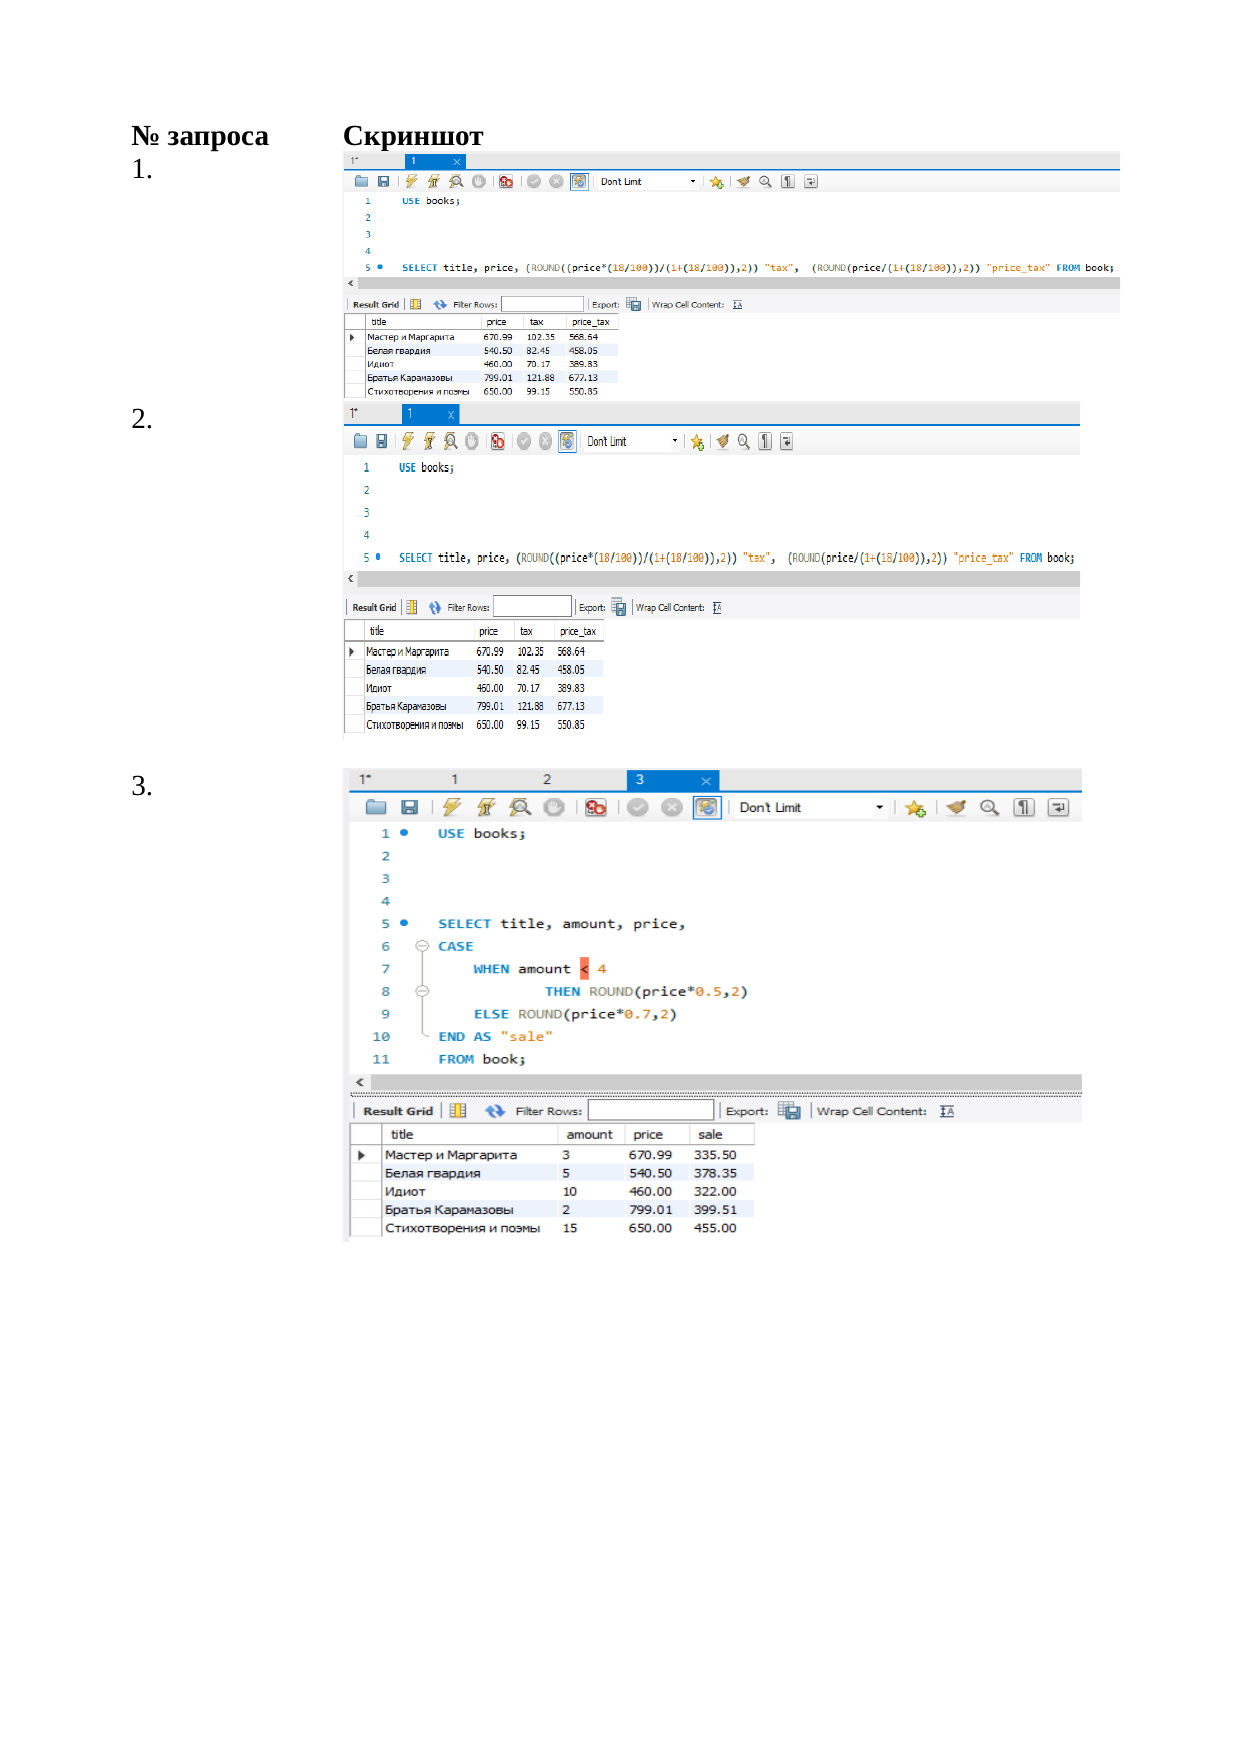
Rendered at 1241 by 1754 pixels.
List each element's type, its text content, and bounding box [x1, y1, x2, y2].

table_cell 1. [118, 152, 330, 401]
picture [342, 768, 1082, 1242]
table_header № запроса [118, 118, 330, 152]
table_header Скриншот [330, 118, 1122, 152]
table_cell [330, 769, 1122, 1271]
table_cell [330, 152, 342, 401]
table_cell 2. [118, 401, 330, 768]
picture [342, 151, 1121, 740]
table_cell 3. [118, 769, 330, 1271]
table_cell [330, 401, 1122, 768]
